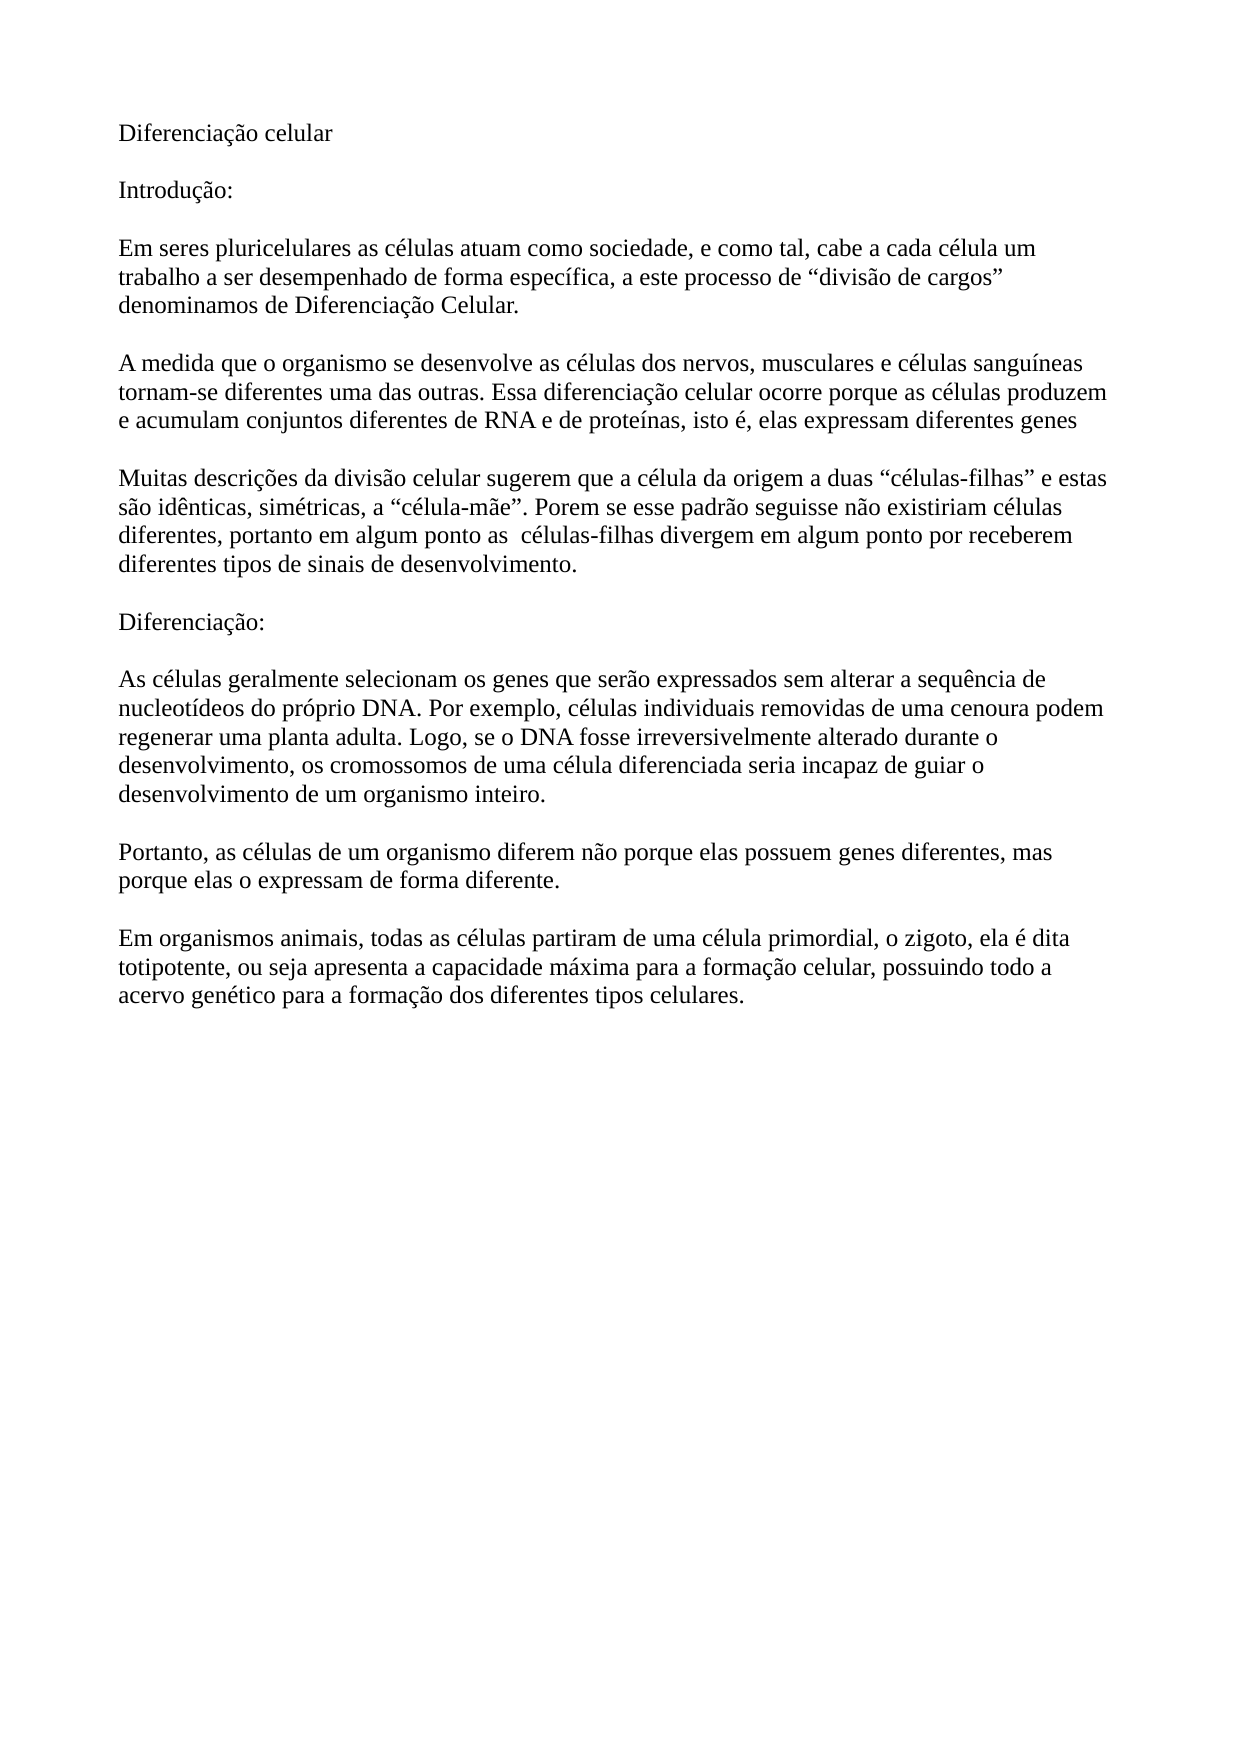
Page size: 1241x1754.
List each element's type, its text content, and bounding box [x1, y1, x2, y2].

text As células geralmente selecionam os genes que serão expressados sem alterar a sequência de nucleotídeos do próprio DNA. Por exemplo, células individuais removidas de uma cenoura podem regenerar uma planta adulta. Logo, se o DNA fosse irreversivelmente alterado durante o desenvolvimento, os cromossomos de uma célula diferenciada seria incapaz de guiar o desenvolvimento de um organismo inteiro. [118, 664, 1122, 808]
text Diferenciação celular [118, 118, 1122, 147]
text Portanto, as células de um organismo diferem não porque elas possuem genes diferentes, mas porque elas o expressam de forma diferente. [118, 837, 1122, 894]
text Em seres pluricelulares as células atuam como sociedade, e como tal, cabe a cada célula um trabalho a ser desempenhado de forma específica, a este processo de “divisão de cargos” denominamos de Diferenciação Celular. [118, 233, 1122, 319]
text Diferenciação: [118, 607, 1122, 636]
text Introdução: [118, 176, 1122, 204]
text A medida que o organismo se desenvolve as células dos nervos, musculares e células sanguíneas tornam-se diferentes uma das outras. Essa diferenciação celular ocorre porque as células produzem e acumulam conjuntos diferentes de RNA e de proteínas, isto é, elas expressam diferentes genes [118, 348, 1122, 434]
text Em organismos animais, todas as células partiram de uma célula primordial, o zigoto, ela é dita totipotente, ou seja apresenta a capacidade máxima para a formação celular, possuindo todo a acervo genético para a formação dos diferentes tipos celulares. [118, 923, 1122, 1009]
text Muitas descrições da divisão celular sugerem que a célula da origem a duas “células-filhas” e estas são idênticas, simétricas, a “célula-mãe”. Porem se esse padrão seguisse não existiriam células diferentes, portanto em algum ponto as células-filhas divergem em algum ponto por receberem diferentes tipos de sinais de desenvolvimento. [118, 463, 1122, 578]
